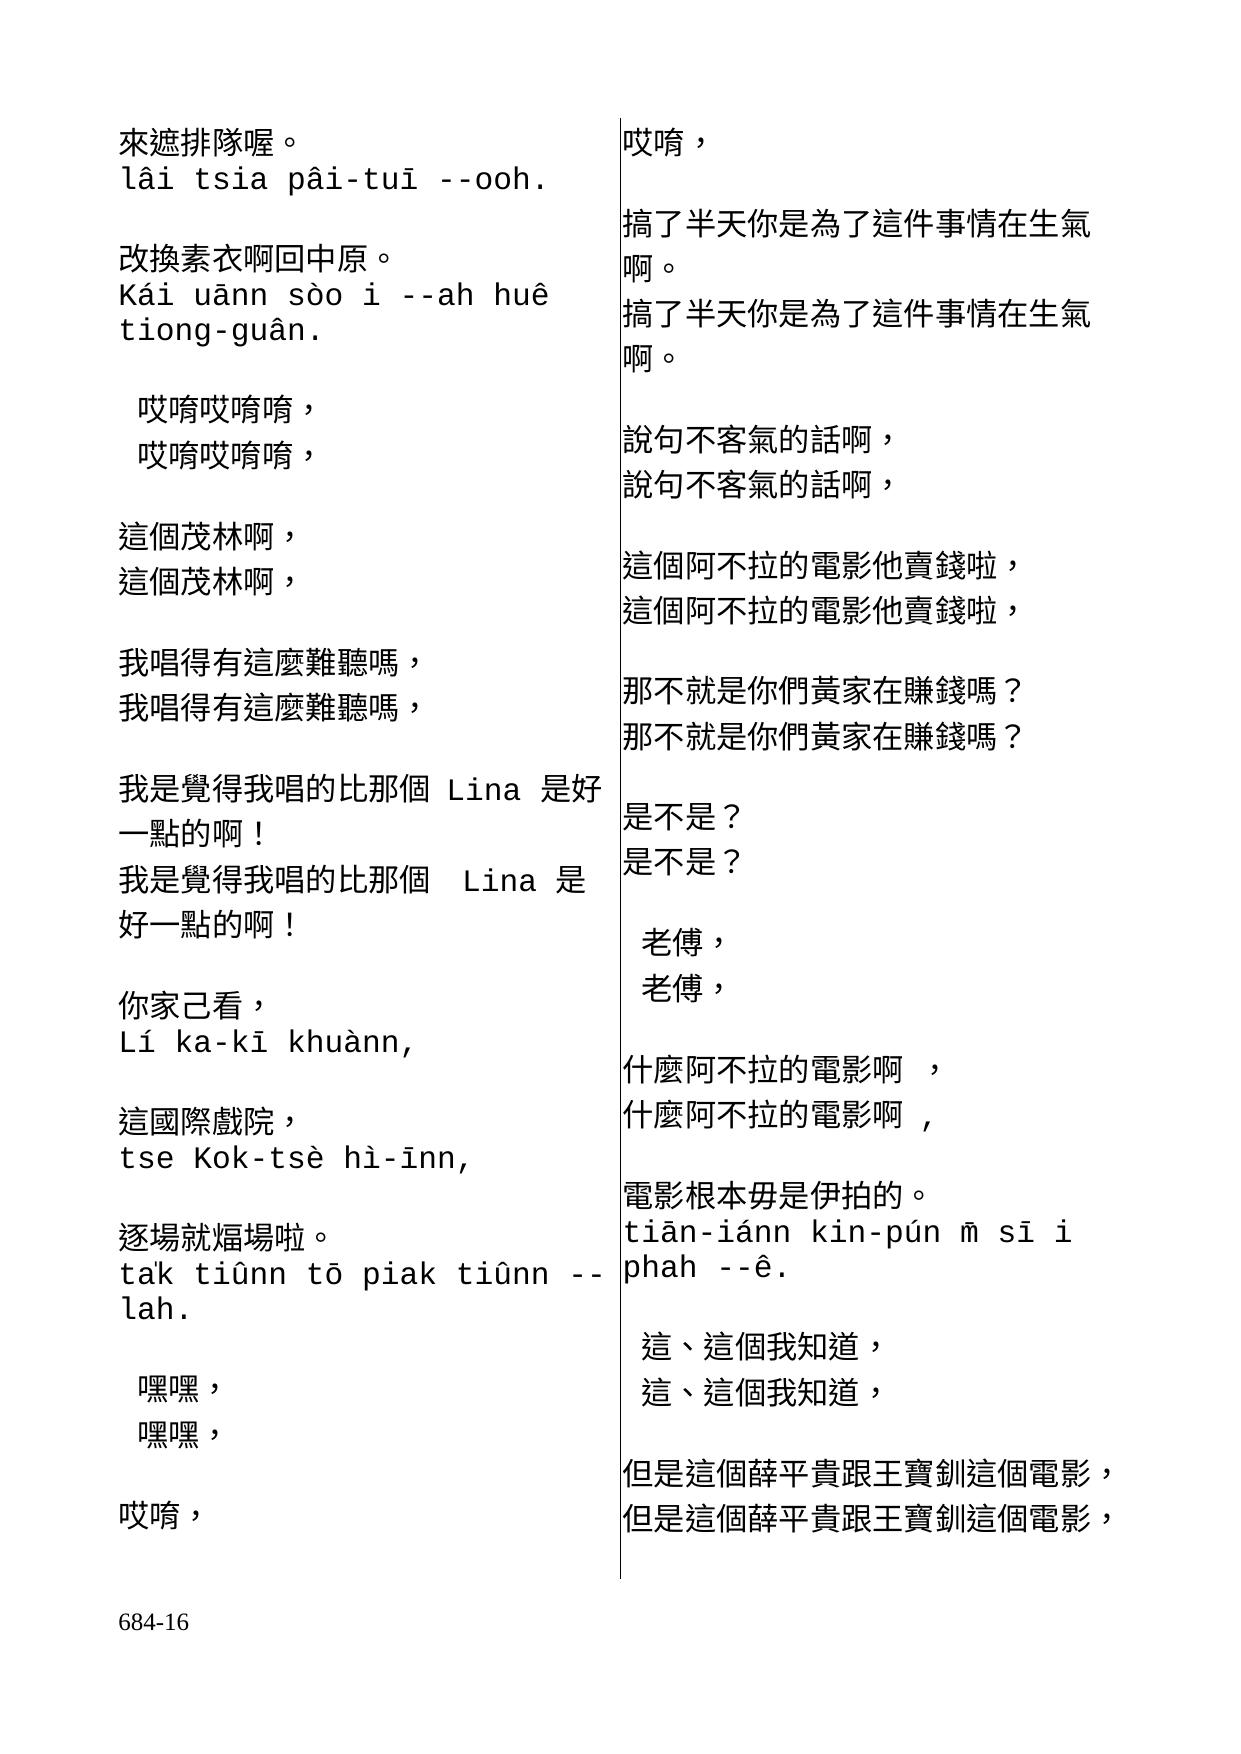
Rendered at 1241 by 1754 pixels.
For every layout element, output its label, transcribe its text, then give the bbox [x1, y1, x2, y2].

text 這、這個我知道， [622, 1323, 1122, 1368]
text 是不是？ [622, 838, 1122, 883]
text 電影根本毋是伊拍的。 [622, 1171, 1122, 1216]
text 這個阿不拉的電影他賣錢啦， [622, 541, 1122, 586]
text 說句不客氣的話啊， [622, 415, 1122, 460]
text 這個茂林啊， [118, 512, 618, 557]
text Lí ka-kī khuànn, [118, 1026, 618, 1062]
text 我唱得有這麼難聽嗎， [118, 683, 618, 728]
text 但是這個薛平貴跟王寶釧這個電影， [622, 1494, 1122, 1540]
text 說句不客氣的話啊， [622, 460, 1122, 505]
text 哎唷， [118, 1491, 618, 1536]
text 逐場就煏場啦。 [118, 1213, 618, 1258]
text 這國際戲院， [118, 1097, 618, 1142]
text 老傅， [622, 964, 1122, 1009]
text 你家己看， [118, 981, 618, 1026]
text 老傅， [622, 918, 1122, 964]
text 這、這個我知道， [622, 1368, 1122, 1414]
text 那不就是你們黃家在賺錢嗎？ [622, 667, 1122, 712]
text 搞了半天你是為了這件事情在生氣啊。 [622, 289, 1122, 379]
text 改換素衣啊回中原。 [118, 234, 618, 279]
text 那不就是你們黃家在賺錢嗎？ [622, 712, 1122, 757]
text 這個茂林啊， [118, 557, 618, 603]
text 哎唷哎唷唷， [118, 386, 618, 431]
text 這個阿不拉的電影他賣錢啦， [622, 586, 1122, 631]
text 是不是？ [622, 792, 1122, 838]
text 嘿嘿， [118, 1410, 618, 1456]
text 我是覺得我唱的比那個 Lina 是好一點的啊！ [118, 855, 618, 946]
text Kái uānn sòo i --ah huê tiong-guân. [118, 279, 618, 350]
text 我是覺得我唱的比那個 Lina 是好一點的啊！ [118, 764, 618, 855]
text ta̍k tiûnn tō piak tiûnn --lah. [118, 1258, 618, 1329]
text 哎唷哎唷唷， [118, 431, 618, 477]
text 什麼阿不拉的電影啊 , [622, 1090, 1122, 1136]
text 但是這個薛平貴跟王寶釧這個電影， [622, 1449, 1122, 1494]
text tse Kok-tsè hì-īnn, [118, 1142, 618, 1178]
text 來遮排隊喔。 [118, 118, 618, 163]
text tiān-iánn kin-pún m̄ sī i phah --ê. [622, 1216, 1122, 1287]
text 什麼阿不拉的電影啊 ， [622, 1045, 1122, 1090]
text 我唱得有這麼難聽嗎， [118, 638, 618, 683]
text lâi tsia pâi-tuī --ooh. [118, 163, 618, 199]
text 哎唷， [622, 118, 1122, 163]
text 搞了半天你是為了這件事情在生氣啊。 [622, 199, 1122, 289]
text 嘿嘿， [118, 1364, 618, 1410]
